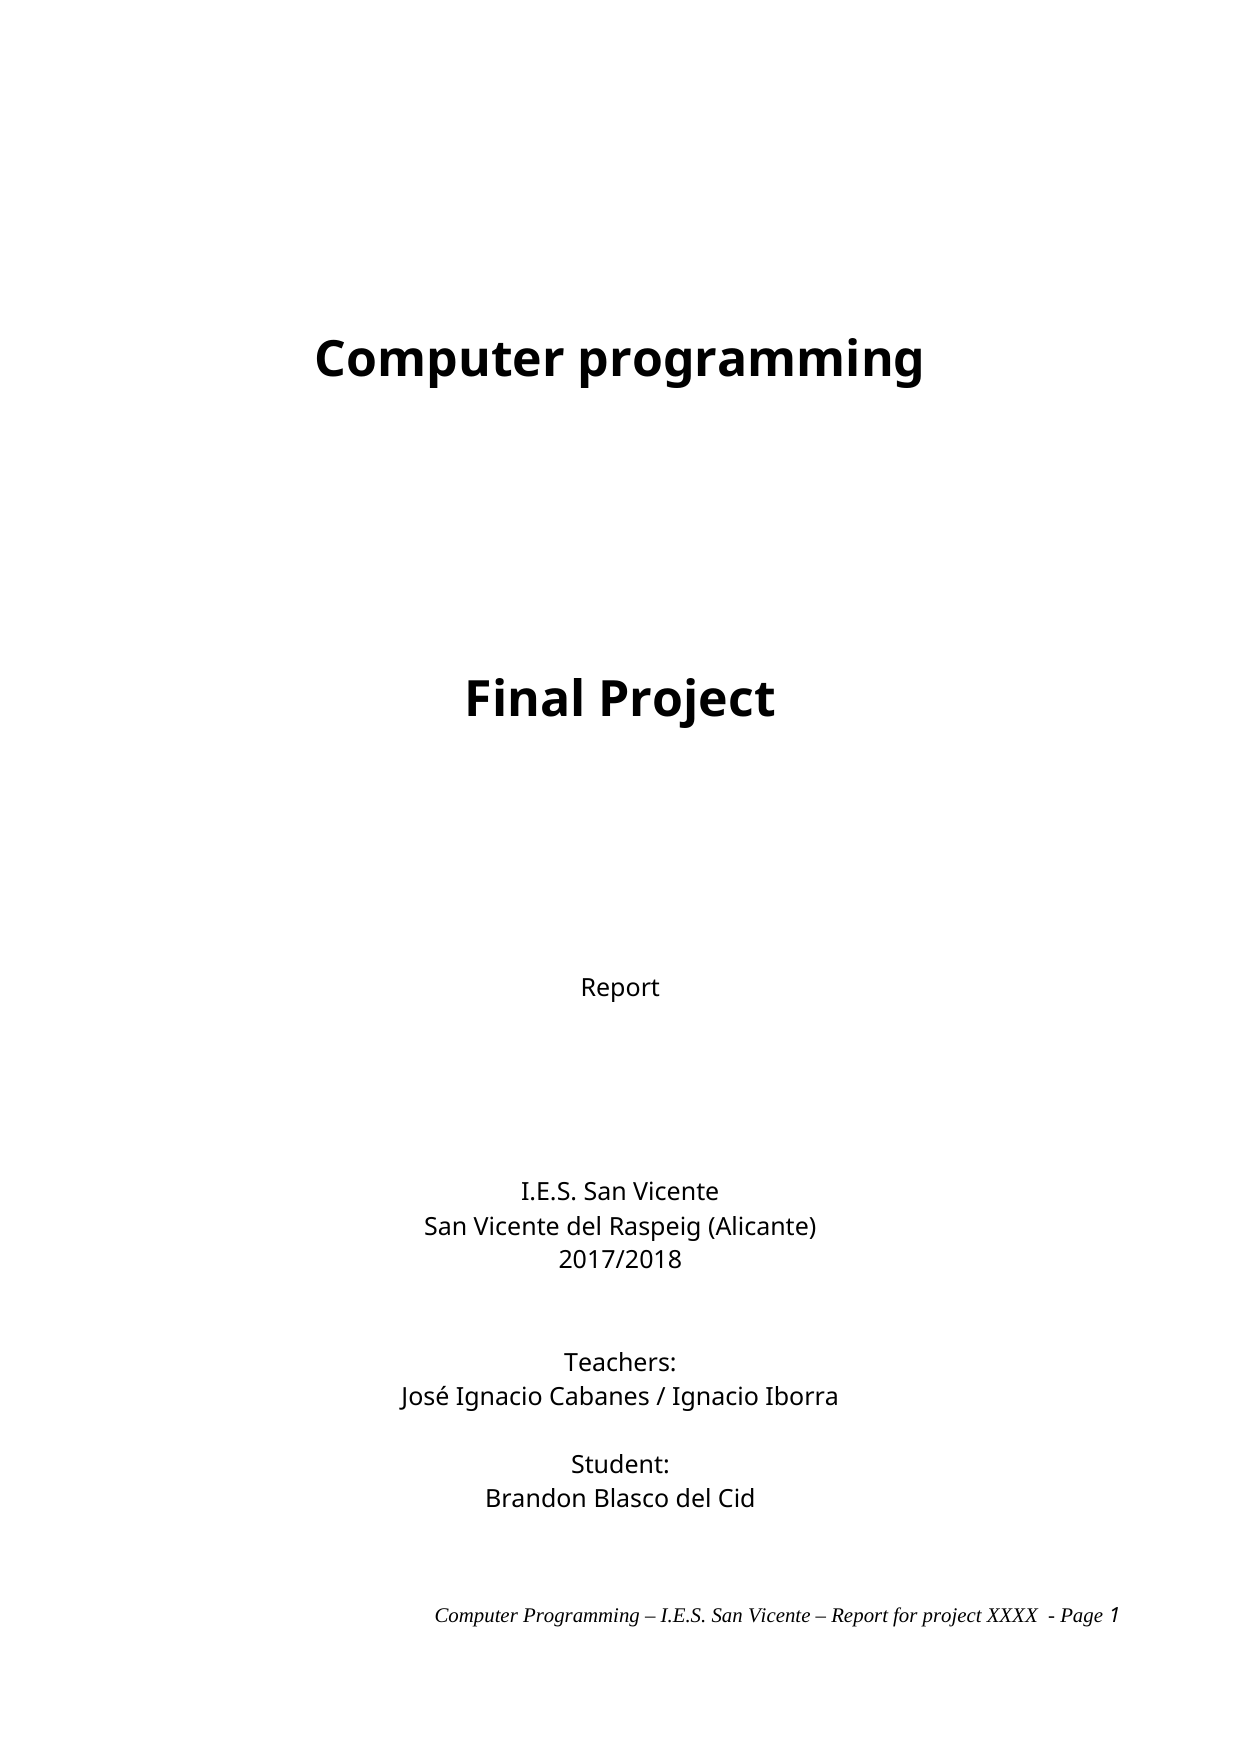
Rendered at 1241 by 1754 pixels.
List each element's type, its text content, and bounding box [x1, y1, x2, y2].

text José Ignacio Cabanes / Ignacio Iborra [118, 1378, 1122, 1412]
text I.E.S. San Vicente [118, 1174, 1122, 1208]
list Computer programming [118, 322, 1122, 391]
list Final Project [118, 663, 1122, 731]
text Brandon Blasco del Cid [118, 1481, 1122, 1515]
text Teachers: [118, 1344, 1122, 1378]
text Student: [118, 1447, 1122, 1481]
text Report [118, 970, 1122, 1004]
text 2017/2018 [118, 1242, 1122, 1276]
text San Vicente del Raspeig (Alicante) [118, 1208, 1122, 1242]
